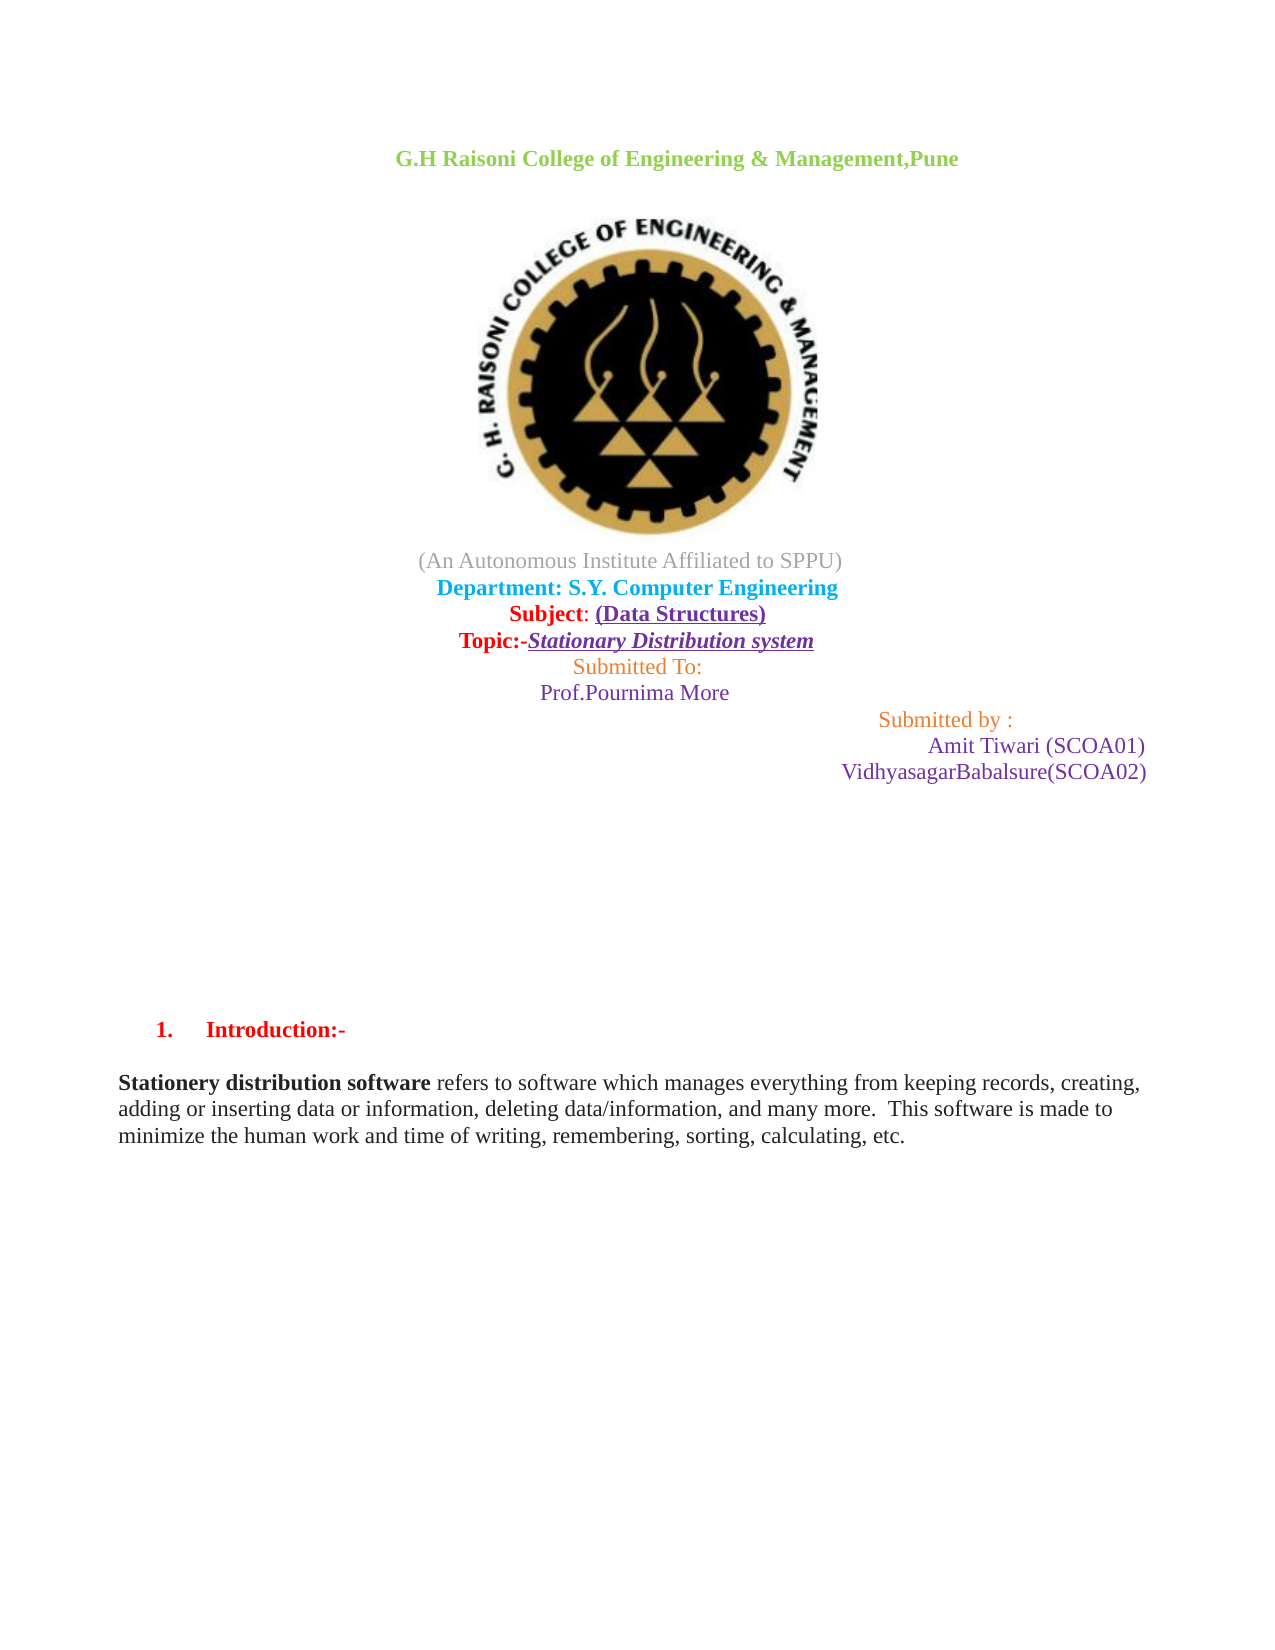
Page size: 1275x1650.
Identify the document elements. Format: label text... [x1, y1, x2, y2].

text Department: S.Y. Computer Engineering [118, 574, 1157, 600]
text VidhyasagarBabalsure(SCOA02) [118, 758, 1157, 785]
text Submitted To: [118, 653, 1157, 679]
picture [477, 195, 818, 545]
text Subject: (Data Structures) [118, 600, 1157, 627]
text Amit Tiwari (SCOA01) [118, 732, 1157, 758]
list Introduction:- [156, 1016, 1157, 1043]
text Prof.Pournima More [118, 679, 1157, 706]
text G.H Raisoni College of Engineering & Management,Pune [212, 145, 1142, 172]
text Submitted by : [118, 706, 1157, 732]
text Stationery distribution software refers to software which manages everything from keeping records, creating, adding or inserting data or information, deleting data/information, and many more. This software is made to minimize the human work and time of writing, remembering, sorting, calculating, etc. [118, 1069, 1157, 1148]
text Topic:-Stationary Distribution system [118, 627, 1157, 653]
text (An Autonomous Institute Affiliated to SPPU) [118, 172, 1142, 573]
